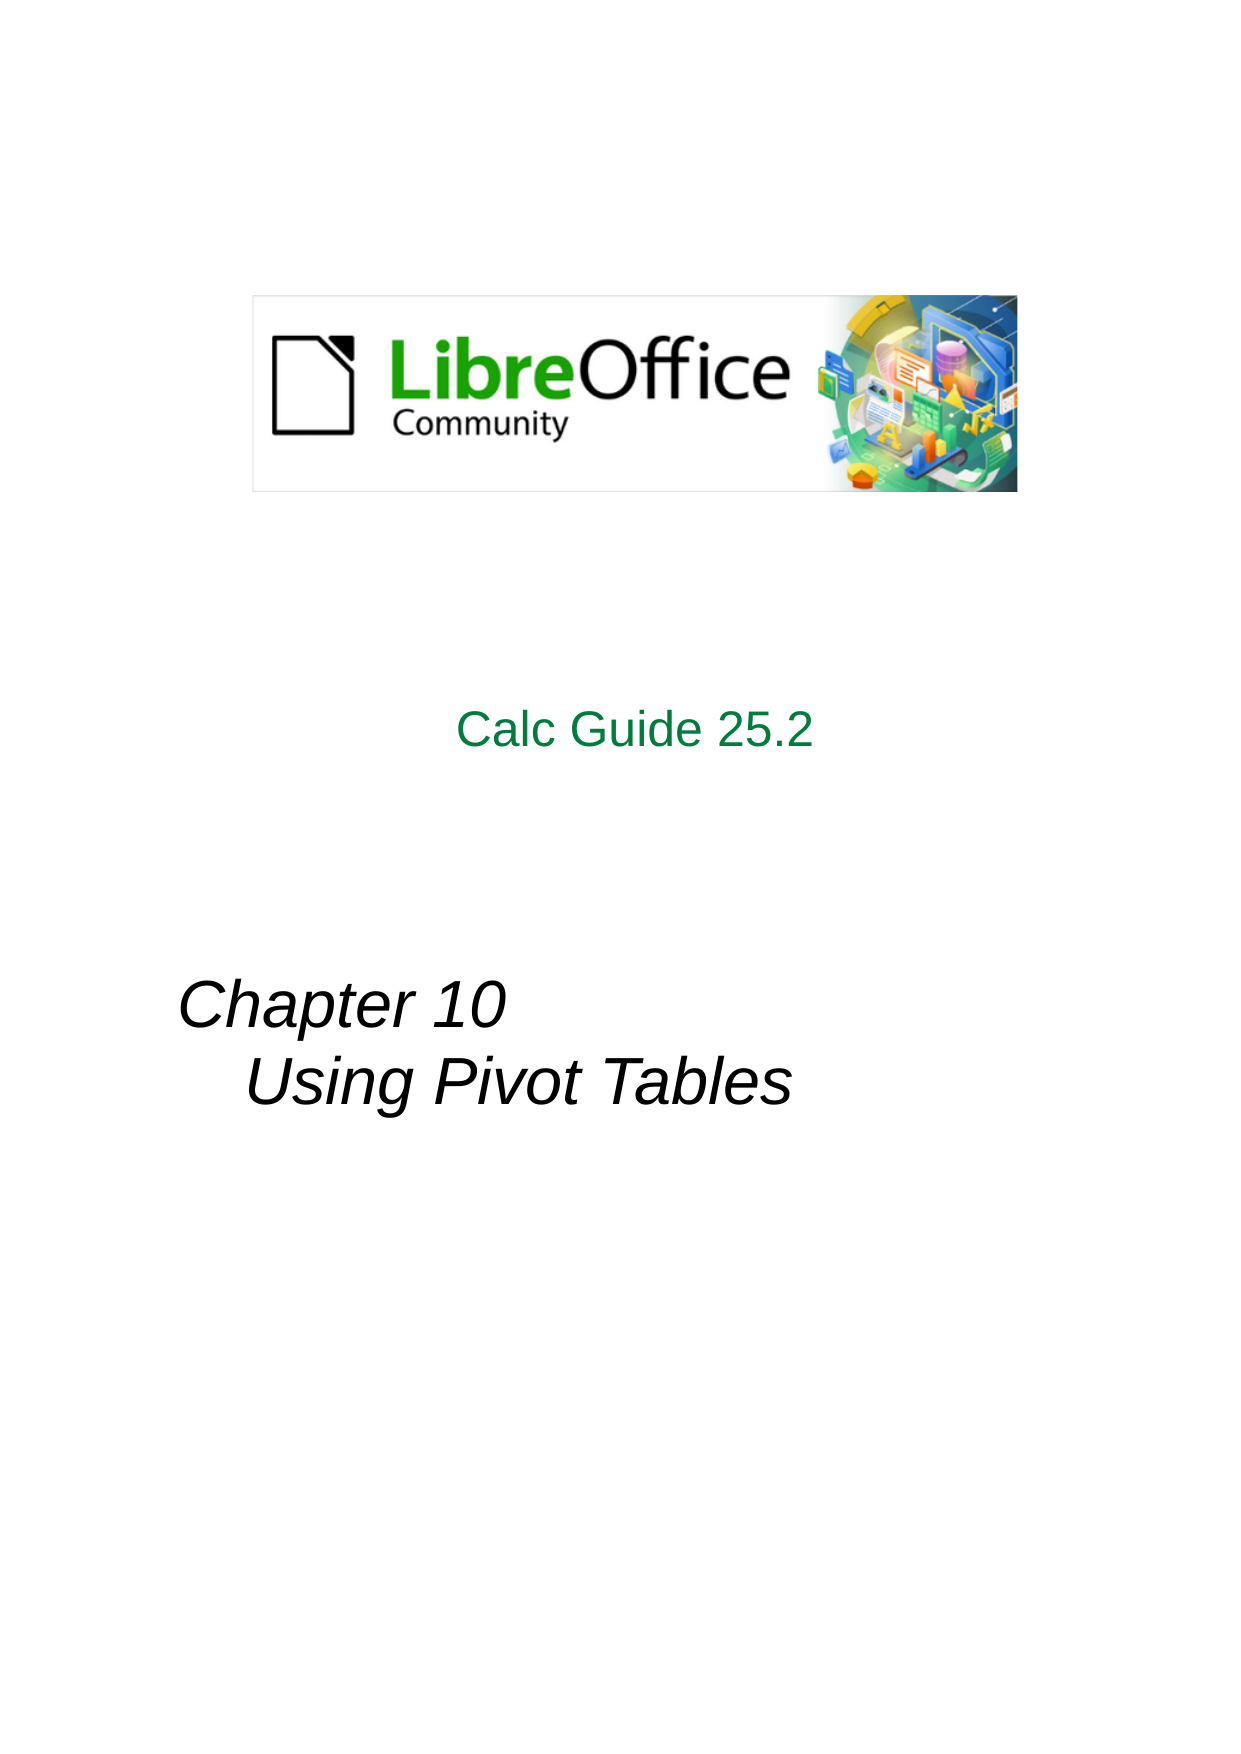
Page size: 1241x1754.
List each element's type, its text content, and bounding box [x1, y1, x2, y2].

text Calc Guide 25.2 [177, 699, 1093, 757]
title Chapter 10 Using Pivot Tables [177, 965, 1093, 1119]
picture [252, 295, 1018, 492]
